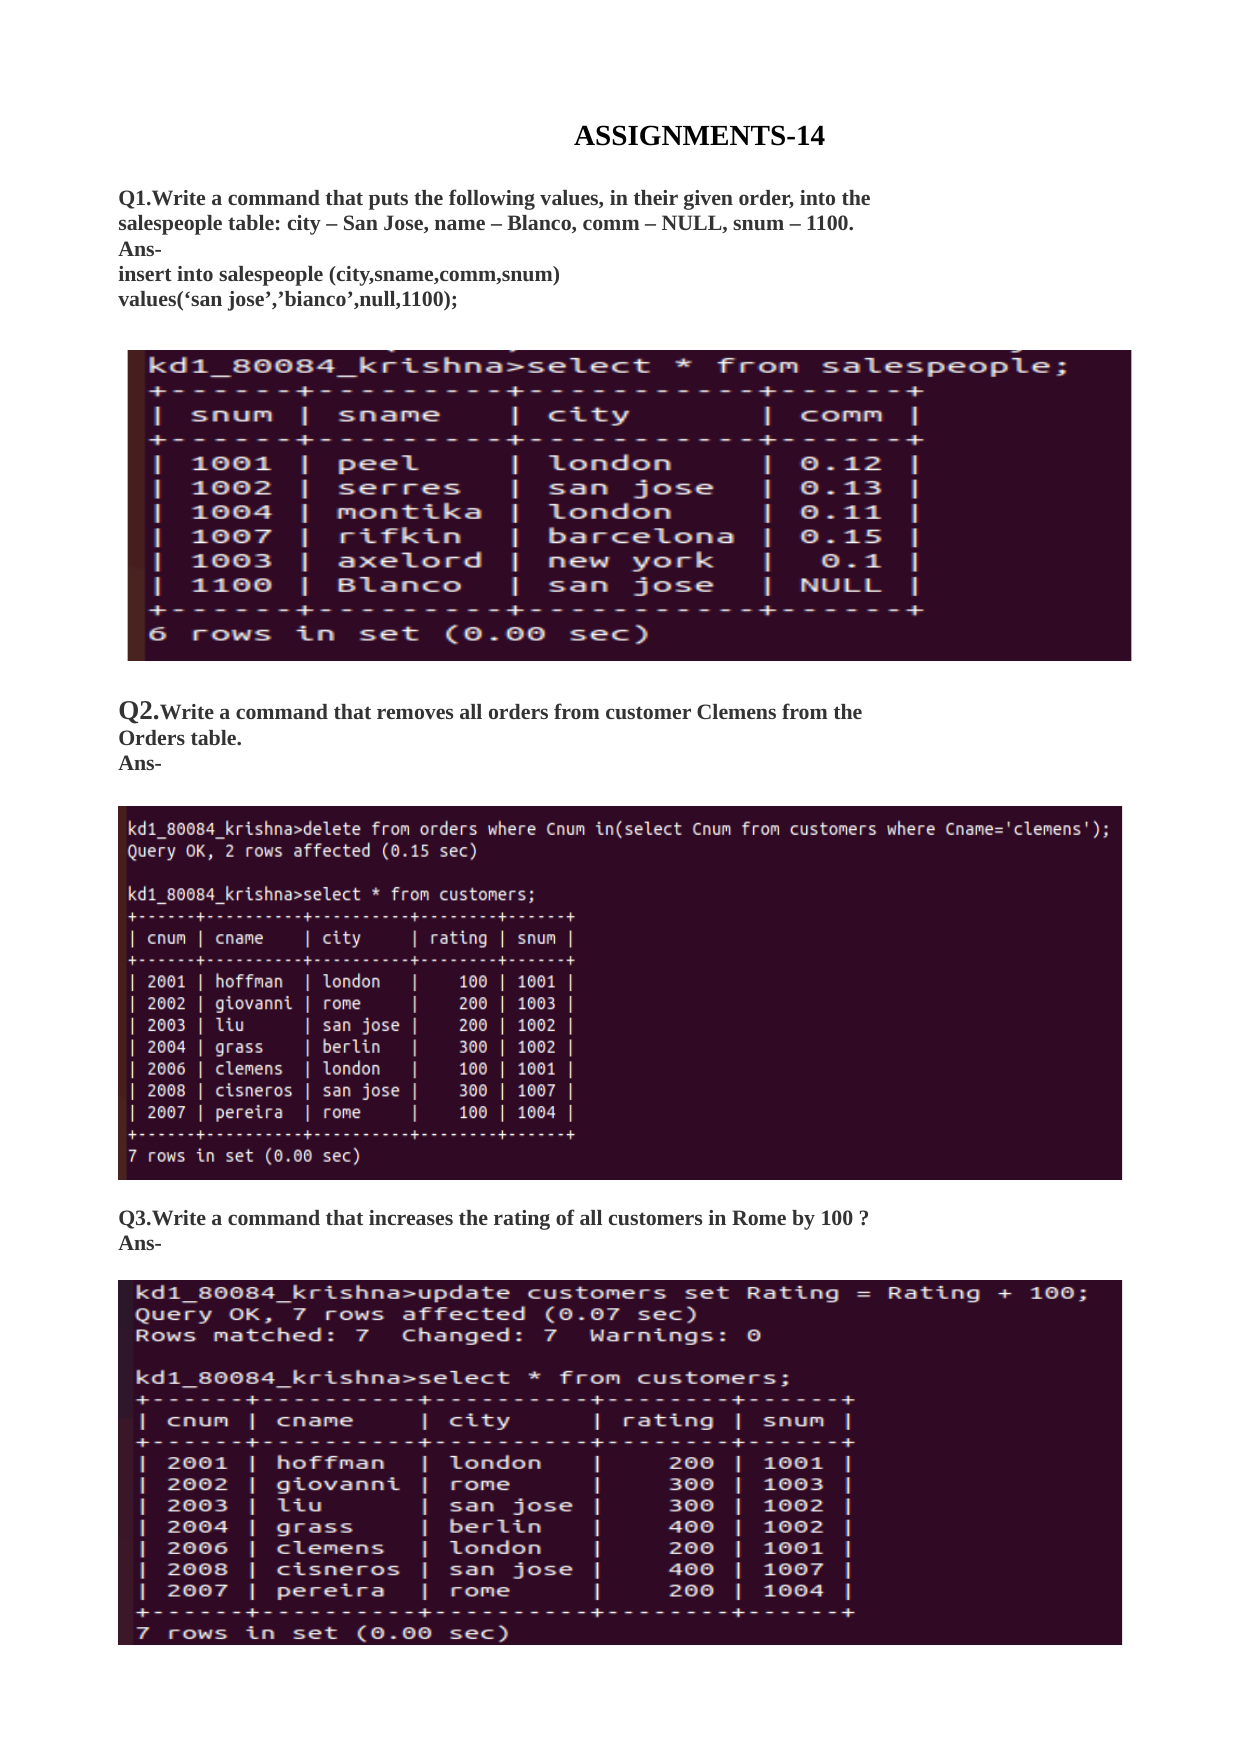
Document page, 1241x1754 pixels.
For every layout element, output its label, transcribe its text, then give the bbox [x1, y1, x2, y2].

picture [118, 806, 1123, 1180]
text Q1.Write a command that puts the following values, in their given order, into the salespeople table: city – San Jose, name – Blanco, comm – NULL, snum – 1100. [118, 185, 1122, 236]
picture [118, 1280, 1123, 1645]
text Ans- [118, 1230, 1122, 1255]
text Ans- [118, 750, 1122, 775]
text values(‘san jose’,’bianco’,null,1100); [118, 286, 1122, 311]
text ASSIGNMENTS-14 [118, 118, 1122, 152]
text Ans- [118, 236, 1122, 261]
picture [127, 350, 1132, 661]
text Q3.Write a command that increases the rating of all customers in Rome by 100 ? [118, 1205, 1122, 1230]
text insert into salespeople (city,sname,comm,snum) [118, 261, 1122, 286]
text Q2.Write a command that removes all orders from customer Clemens from the Orders table. [118, 694, 1122, 750]
